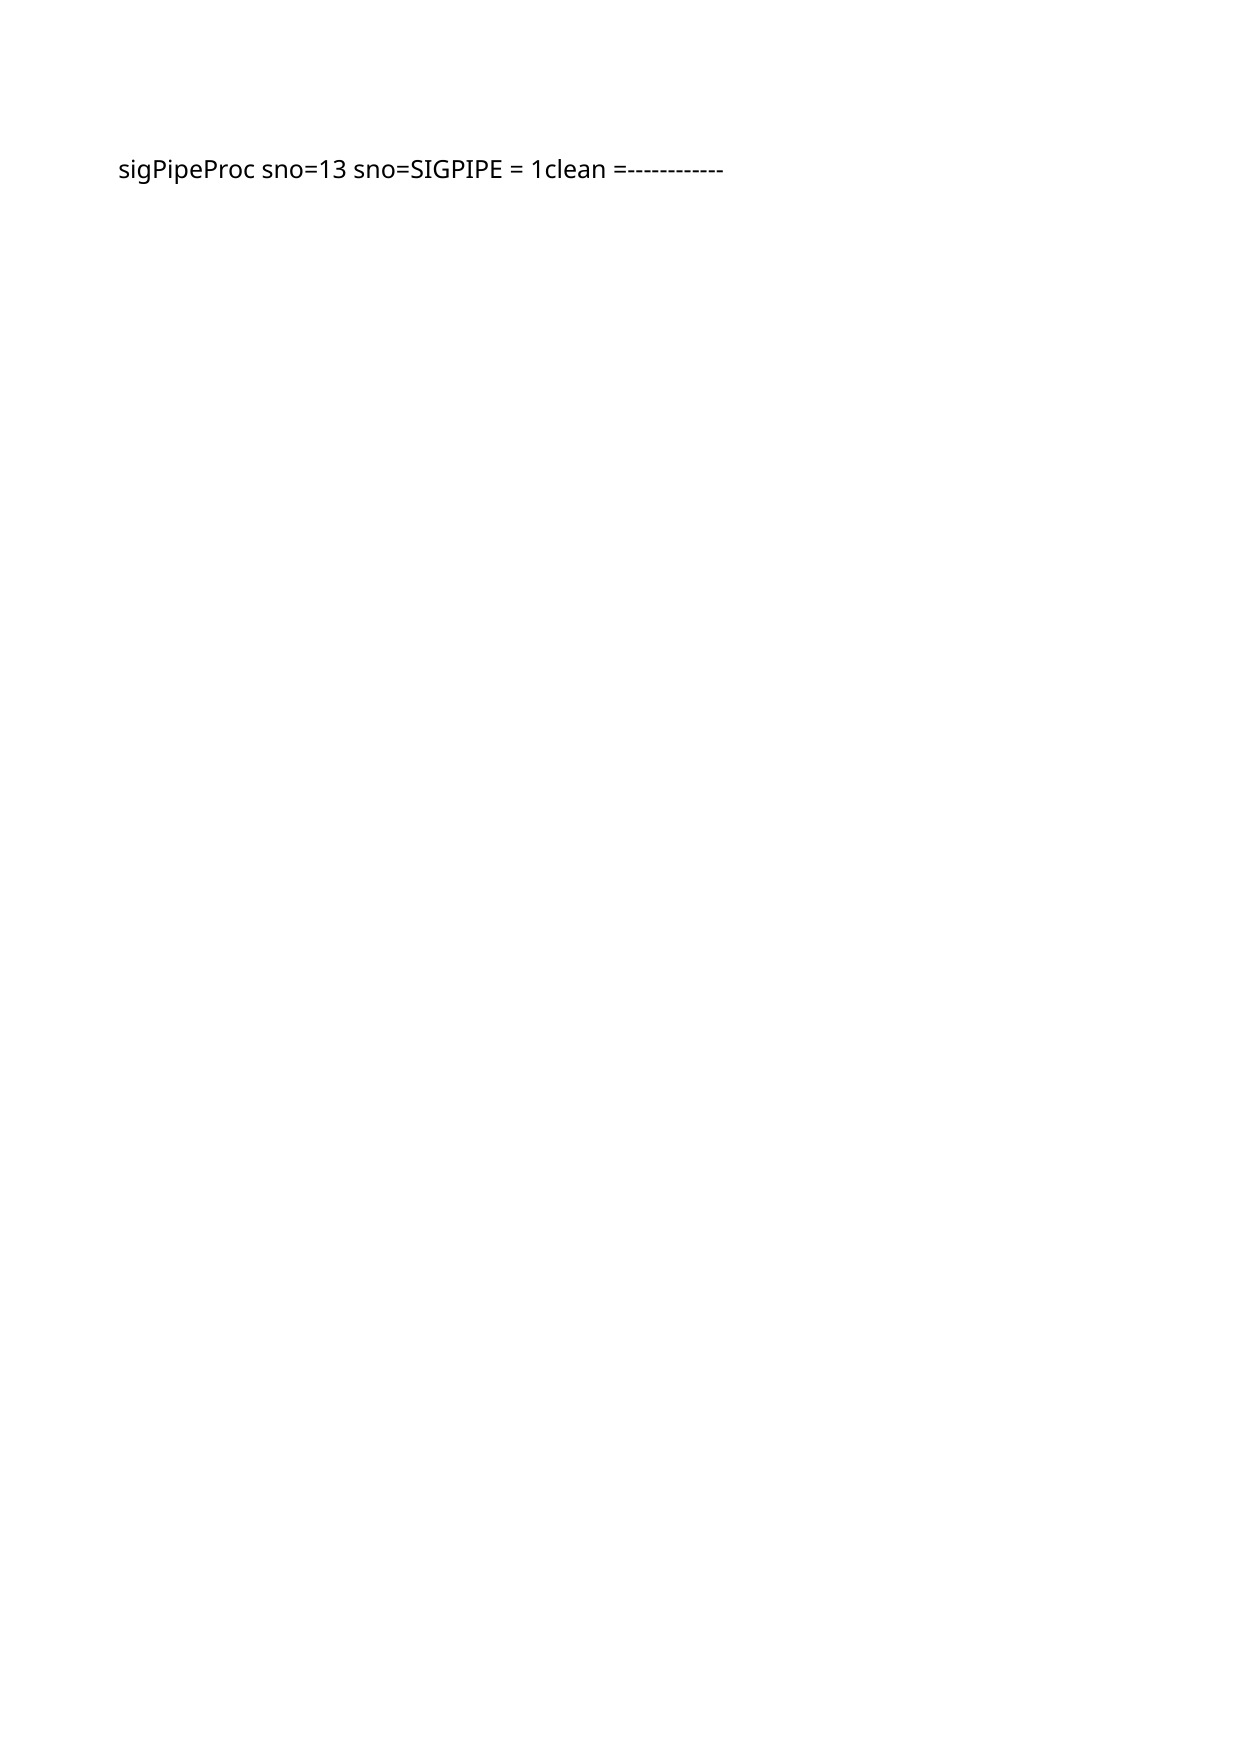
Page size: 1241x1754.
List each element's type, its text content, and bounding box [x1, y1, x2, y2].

text sigPipeProc sno=13 sno=SIGPIPE = 1clean =------------ [118, 152, 1122, 186]
